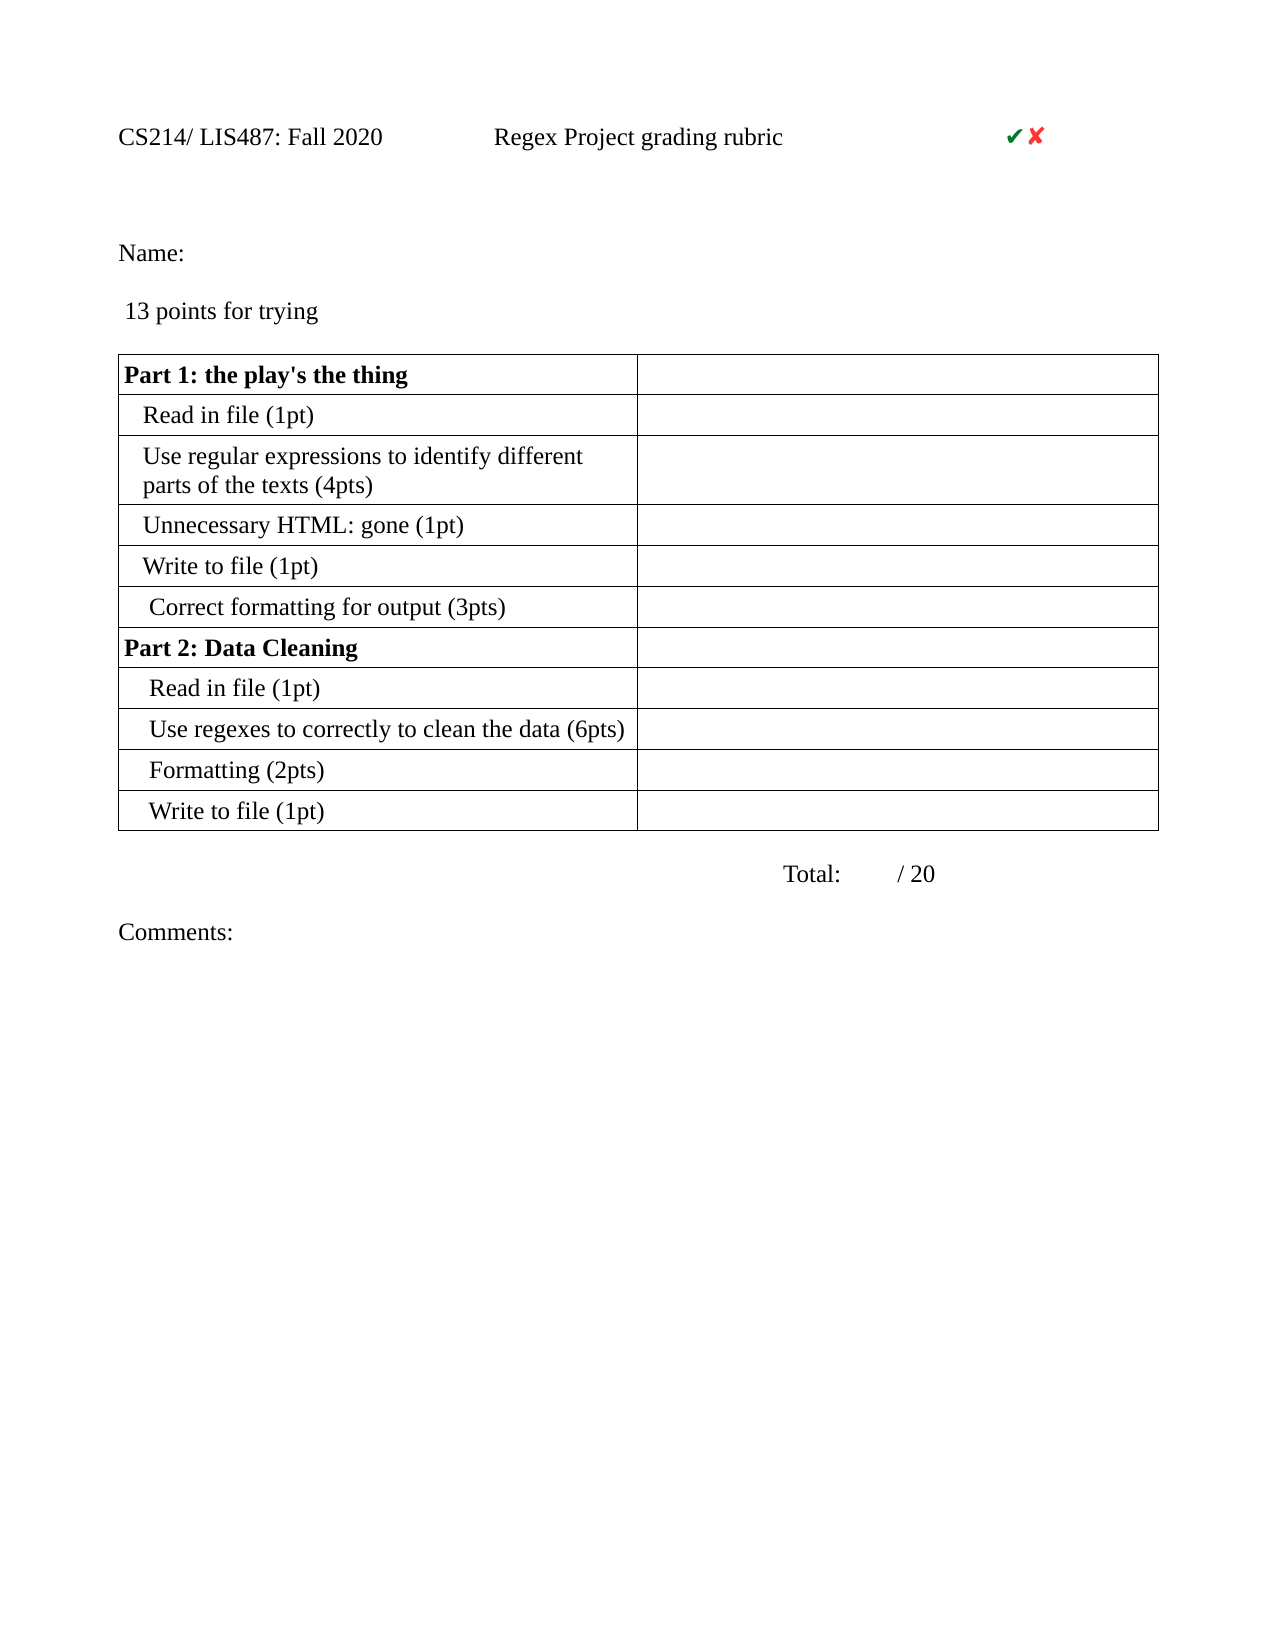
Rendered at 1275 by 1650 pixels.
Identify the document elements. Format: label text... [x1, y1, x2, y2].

table_cell [638, 628, 1158, 667]
table_cell [638, 436, 1158, 504]
table_cell Read in file (1pt) [119, 668, 637, 708]
table_cell [638, 709, 1158, 749]
table_cell [638, 791, 1158, 830]
text 13 points for trying [118, 296, 1157, 325]
table_cell Use regexes to correctly to clean the data (6pts) [119, 709, 637, 749]
text Total: / 20 [118, 859, 1157, 888]
table_cell [638, 505, 1158, 545]
table_cell [638, 587, 1158, 627]
table_cell [638, 395, 1158, 435]
table_cell Read in file (1pt) [119, 395, 637, 435]
table_header [638, 355, 1158, 394]
table_cell Formatting (2pts) [119, 750, 637, 789]
table_cell [638, 750, 1158, 789]
text CS214/ LIS487: Fall 2020 Regex Project grading rubric ✔✘ [118, 118, 1157, 152]
table_cell Use regular expressions to identify different parts of the texts (4pts) [119, 436, 637, 504]
table_cell Part 2: Data Cleaning [119, 628, 637, 667]
text Comments: [118, 917, 1157, 946]
table_header Part 1: the play's the thing [119, 355, 637, 394]
table_cell [638, 668, 1158, 708]
table_cell Write to file (1pt) [119, 546, 637, 586]
table_cell Unnecessary HTML: gone (1pt) [119, 505, 637, 545]
table_cell Write to file (1pt) [119, 791, 637, 830]
table_cell [638, 546, 1158, 586]
text Name: [118, 238, 1157, 267]
table_cell Correct formatting for output (3pts) [119, 587, 637, 627]
